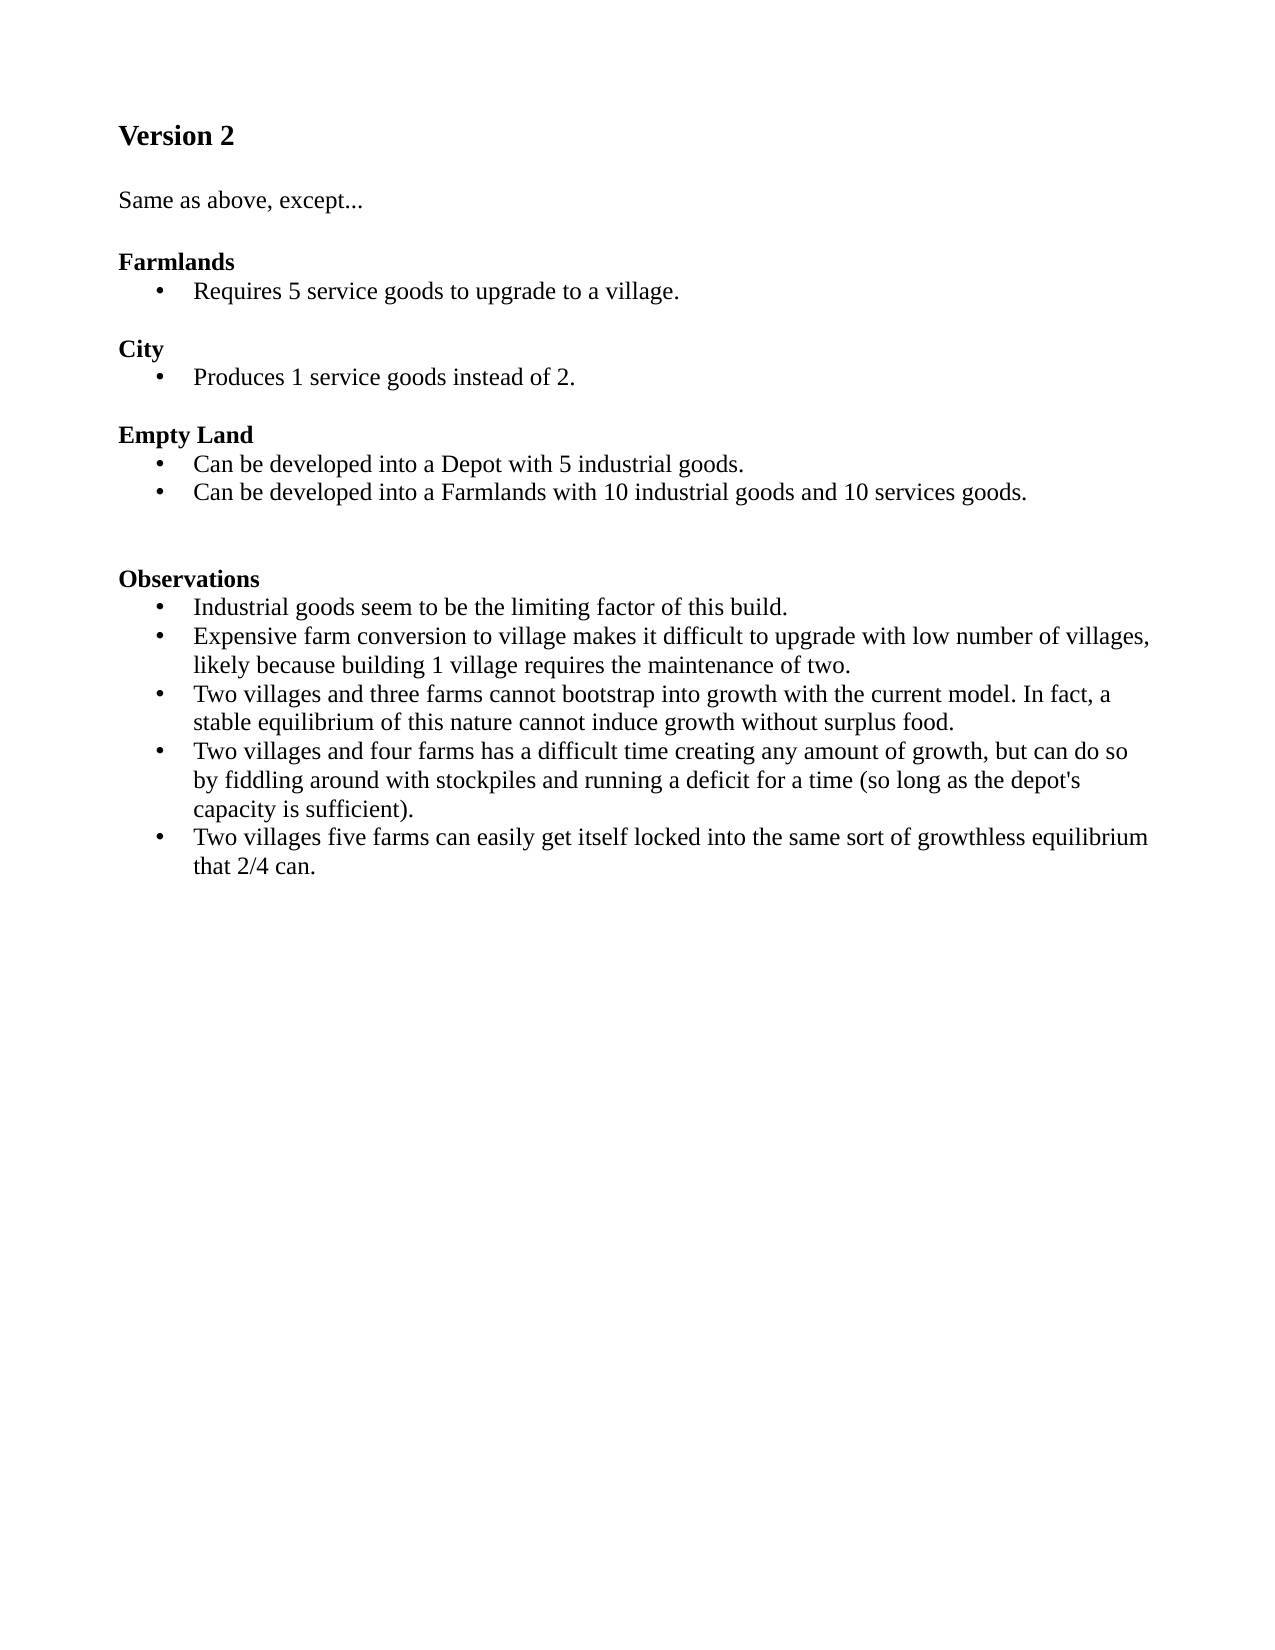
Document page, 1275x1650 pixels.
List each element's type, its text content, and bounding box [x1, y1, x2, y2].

list Produces 1 service goods instead of 2. [156, 362, 1157, 391]
text Version 2 [118, 118, 1157, 152]
text City [118, 334, 1157, 362]
list Two villages and three farms cannot bootstrap into growth with the current model. In fact, a stable equilibrium of this nature cannot induce growth without surplus food. [156, 679, 1157, 736]
list Industrial goods seem to be the limiting factor of this build. [156, 592, 1157, 621]
list Requires 5 service goods to upgrade to a village. [156, 276, 1157, 305]
list Can be developed into a Depot with 5 industrial goods. [156, 449, 1157, 477]
list Two villages five farms can easily get itself locked into the same sort of growthless equilibrium that 2/4 can. [156, 822, 1157, 880]
list Two villages and four farms has a difficult time creating any amount of growth, but can do so by fiddling around with stockpiles and running a deficit for a time (so long as the depot's capacity is sufficient). [156, 736, 1157, 822]
list Can be developed into a Farmlands with 10 industrial goods and 10 services goods. [156, 477, 1157, 506]
text Farmlands [118, 247, 1157, 276]
text Observations [118, 564, 1157, 592]
list Expensive farm conversion to village makes it difficult to upgrade with low number of villages, likely because building 1 village requires the maintenance of two. [156, 621, 1157, 679]
text Empty Land [118, 420, 1157, 449]
text Same as above, except... [118, 185, 1157, 214]
